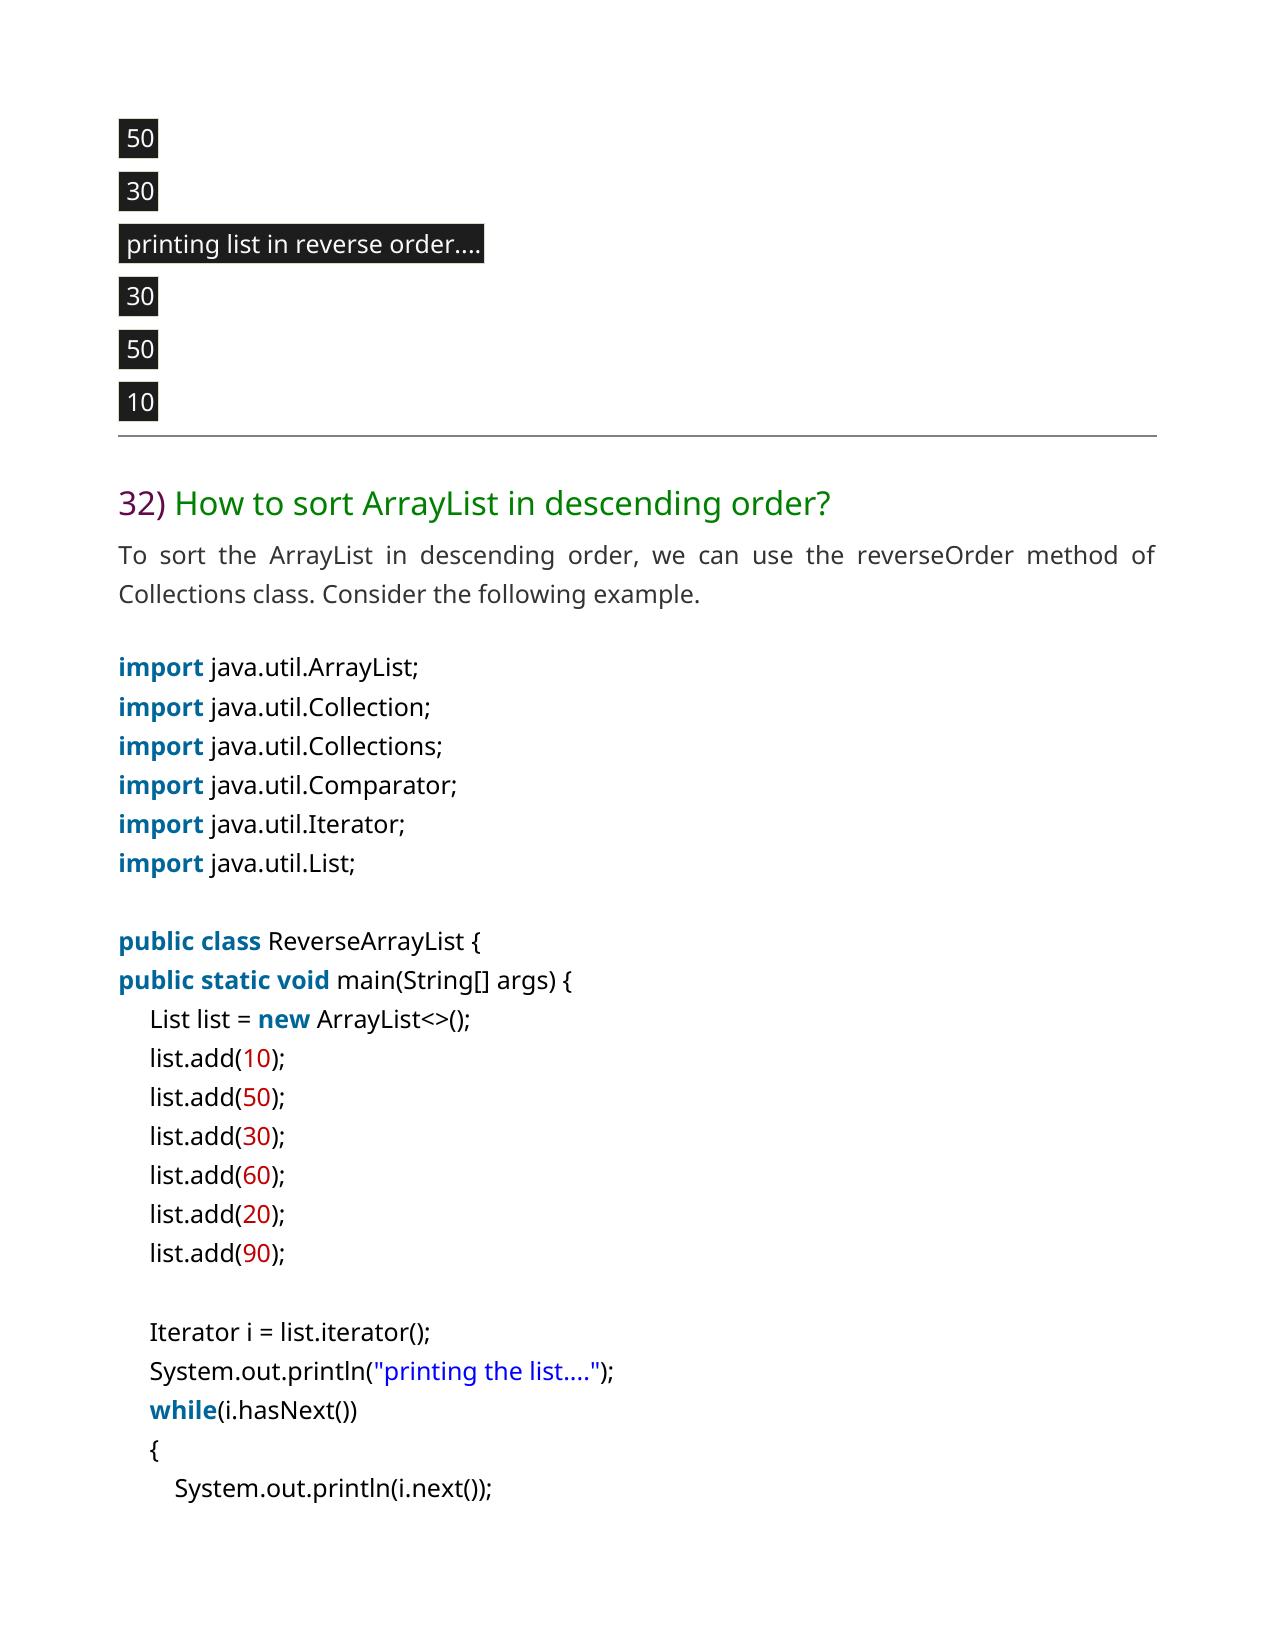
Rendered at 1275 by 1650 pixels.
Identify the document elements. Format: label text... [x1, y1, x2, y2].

subtitle 32) How to sort ArrayList in descending order? [118, 480, 1157, 525]
text [485, 223, 1157, 263]
text [159, 381, 1157, 421]
text [159, 118, 1157, 158]
text list.add(50); [118, 1075, 1157, 1114]
text 30 [119, 172, 158, 211]
text List list = new ArrayList<>(); [118, 997, 1157, 1036]
text list.add(90); [118, 1231, 1157, 1270]
text To sort the ArrayList in descending order, we can use the reverseOrder method of Collections class. Consider the following example. [118, 537, 1157, 611]
text list.add(10); [118, 1036, 1157, 1075]
text while(i.hasNext()) [118, 1387, 1157, 1426]
text import java.util.ArrayList; [118, 645, 1157, 684]
text list.add(20); [118, 1192, 1157, 1231]
text { [118, 1426, 1157, 1465]
text import java.util.Collection; [118, 684, 1157, 723]
text Iterator i = list.iterator(); [118, 1309, 1157, 1348]
text 30 [119, 277, 158, 316]
text [159, 328, 1157, 369]
text list.add(60); [118, 1153, 1157, 1192]
text [159, 171, 1157, 211]
text public class ReverseArrayList { [118, 918, 1157, 958]
text public static void main(String[] args) { [118, 958, 1157, 997]
text printing list in reverse order.... [119, 224, 484, 263]
text System.out.println(i.next()); [118, 1465, 1157, 1504]
text import java.util.Iterator; [118, 801, 1157, 840]
text 10 [119, 382, 158, 421]
text list.add(30); [118, 1114, 1157, 1153]
text System.out.println("printing the list...."); [118, 1348, 1157, 1387]
text import java.util.Collections; [118, 723, 1157, 762]
text import java.util.List; [118, 840, 1157, 879]
text [159, 276, 1157, 316]
text 50 [119, 330, 158, 369]
text import java.util.Comparator; [118, 762, 1157, 801]
text 50 [119, 119, 158, 158]
